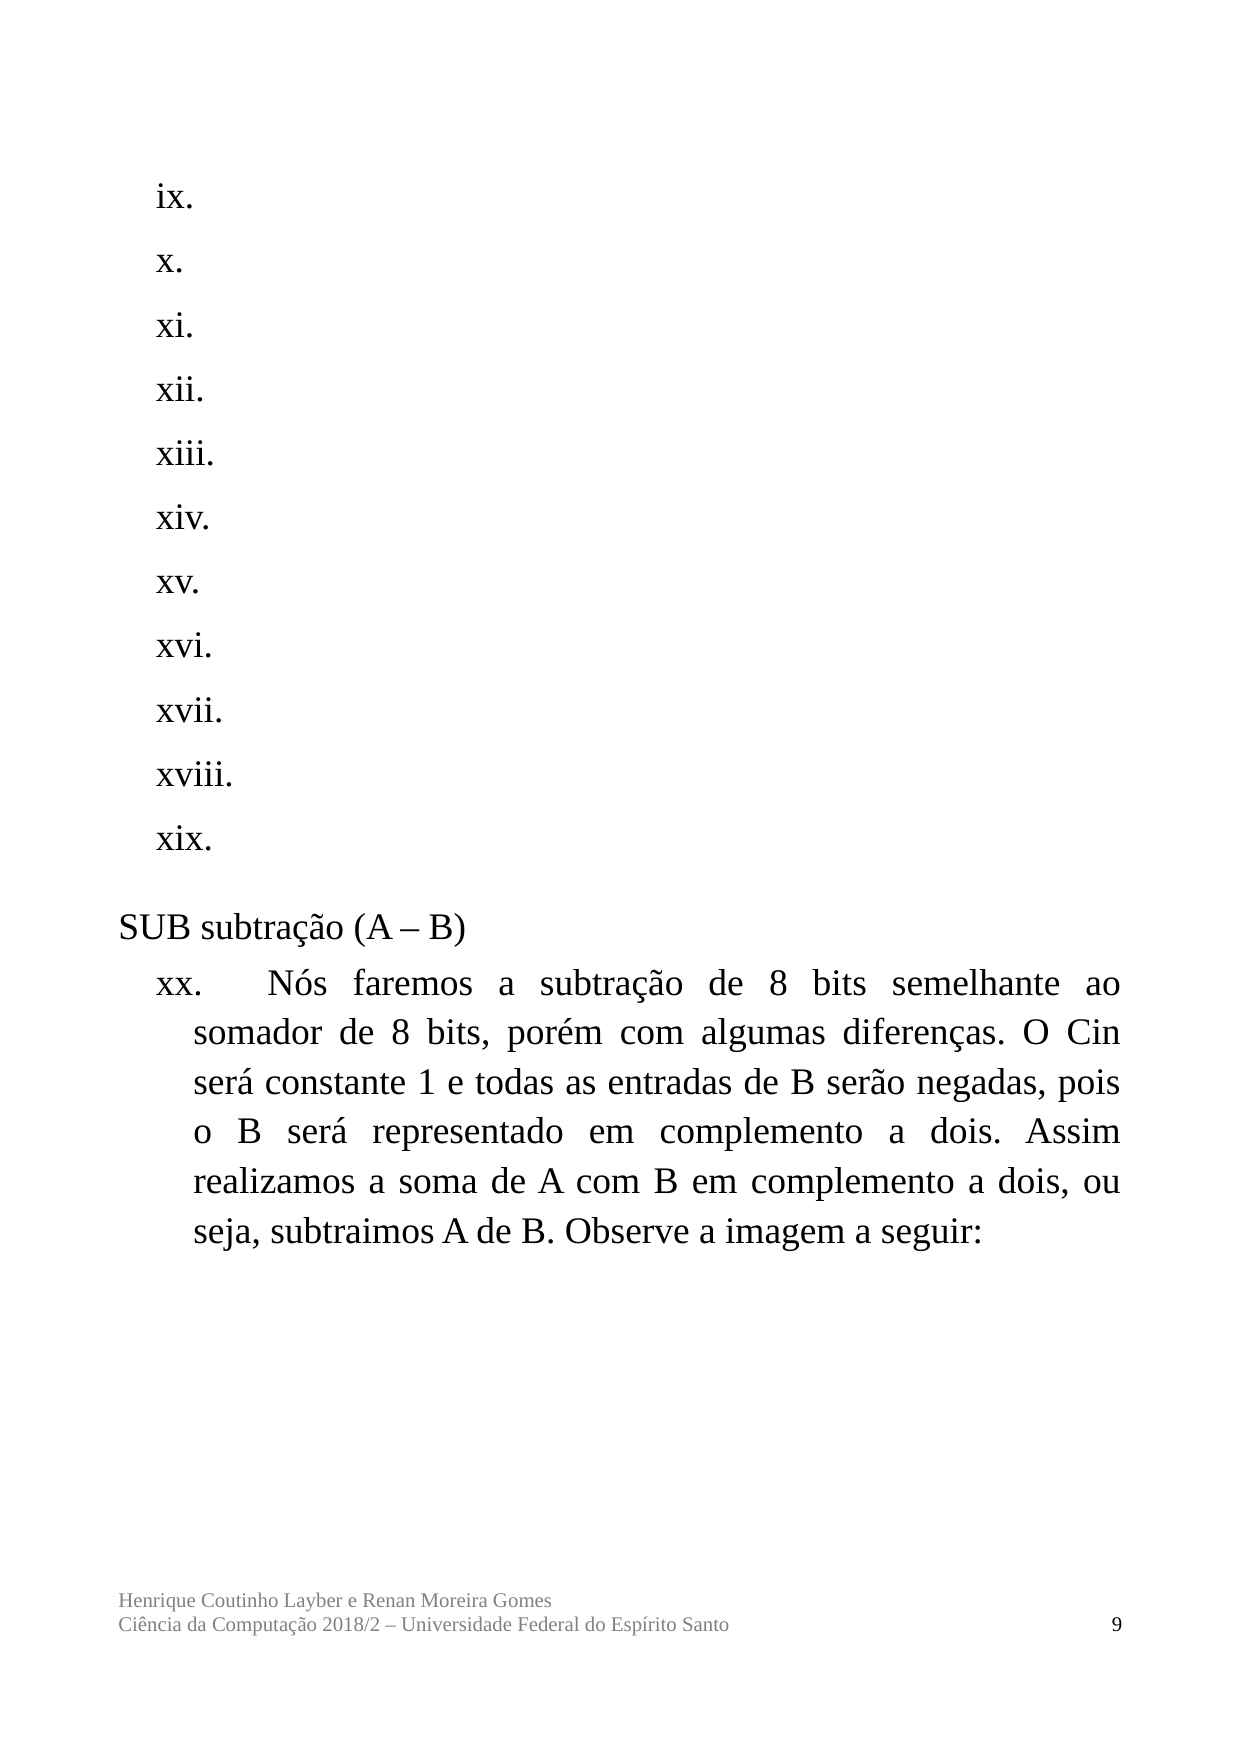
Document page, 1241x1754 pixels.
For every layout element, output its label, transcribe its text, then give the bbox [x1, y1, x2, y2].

list Nós faremos a subtração de 8 bits semelhante ao somador de 8 bits, porém com algumas diferenças. O Cin será constante 1 e todas as entradas de B serão negadas, pois o B será representado em complemento a dois. Assim realizamos a soma de A com B em complemento a dois, ou seja, subtraimos A de B. Observe a imagem a seguir: [156, 960, 1122, 1251]
subtitle SUB subtração (A – B) [118, 904, 1122, 948]
